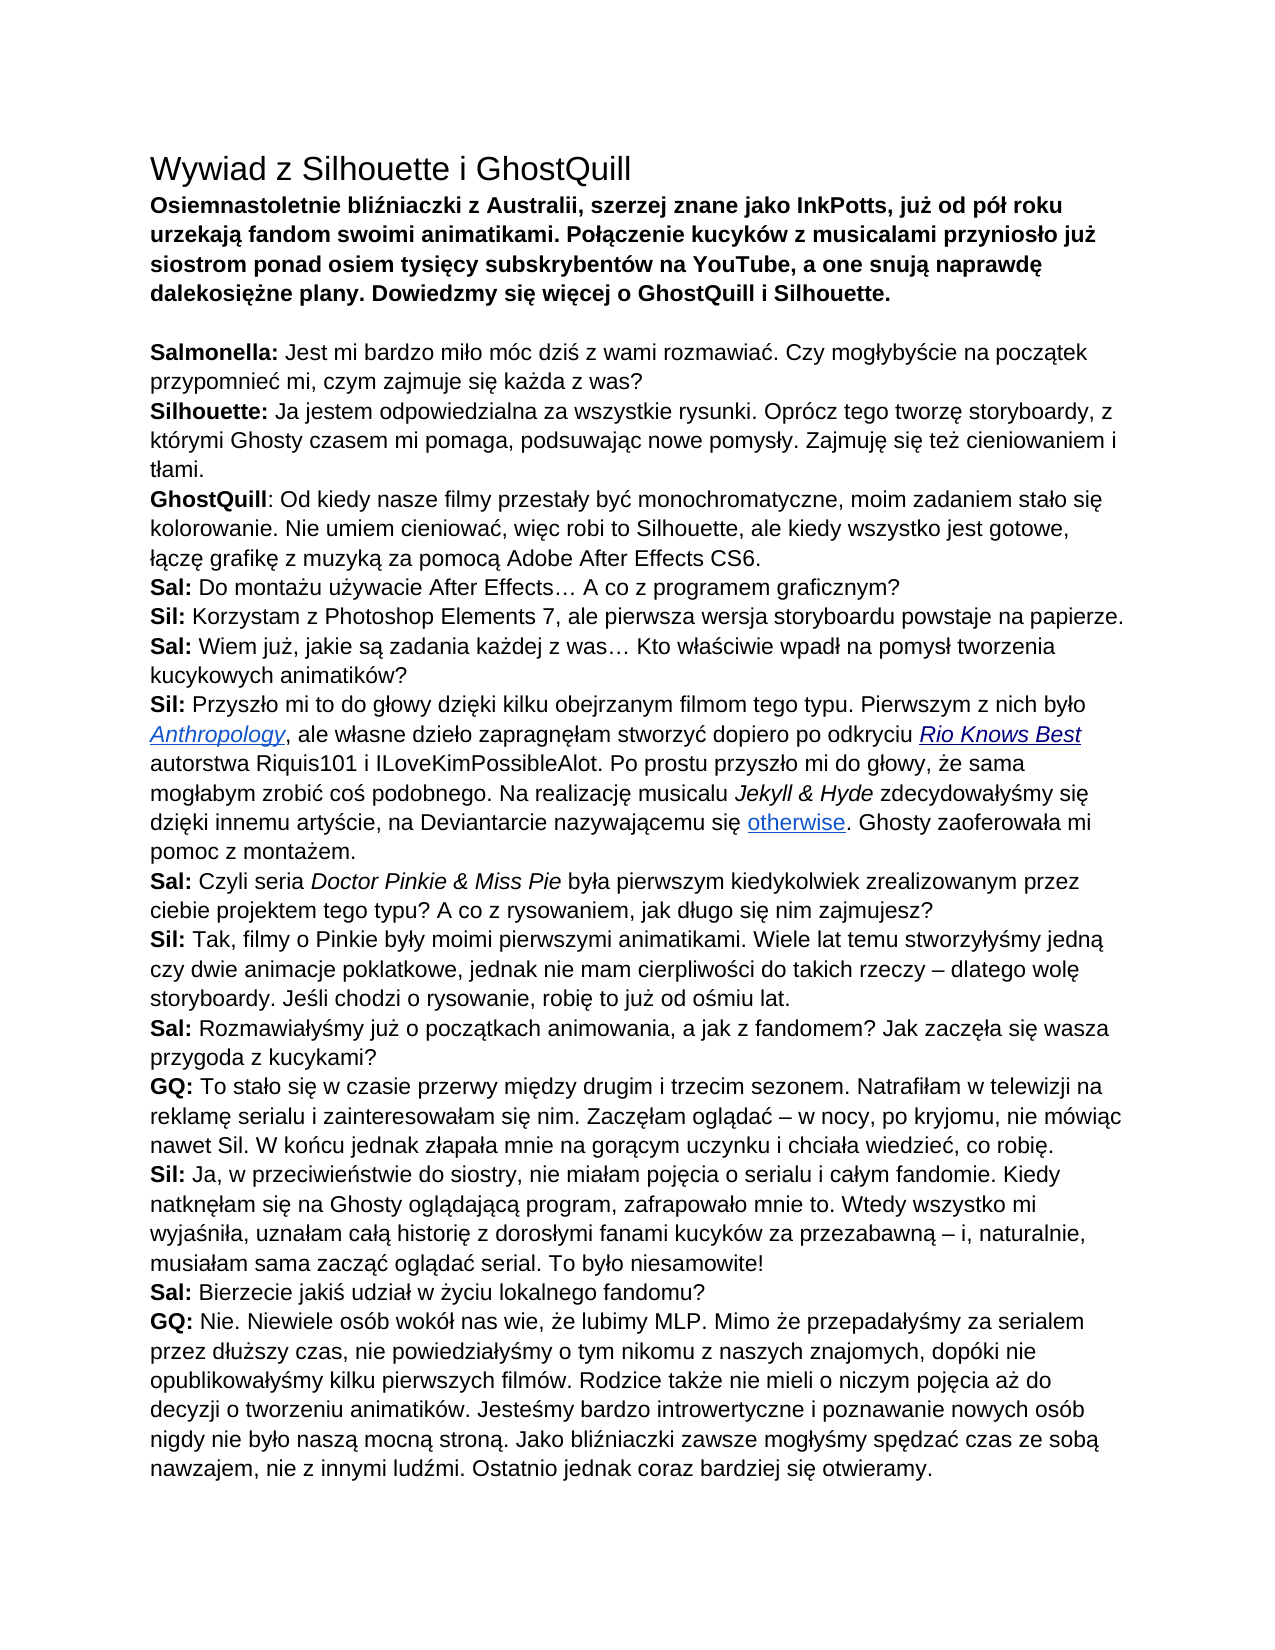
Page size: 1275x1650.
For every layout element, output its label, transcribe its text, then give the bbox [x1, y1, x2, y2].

text GhostQuill: Od kiedy nasze filmy przestały być monochromatyczne, moim zadaniem stało się kolorowanie. Nie umiem cieniować, więc robi to Silhouette, ale kiedy wszystko jest gotowe, łączę grafikę z muzyką za pomocą Adobe After Effects CS6. [150, 487, 1125, 571]
text Sil: Korzystam z Photoshop Elements 7, ale pierwsza wersja storyboardu powstaje na papierze. [150, 604, 1125, 630]
text Sil: Przyszło mi to do głowy dzięki kilku obejrzanym filmom tego typu. Pierwszym z nich było Anthropology, ale własne dzieło zapragnęłam stworzyć dopiero po odkryciu Rio Knows Best autorstwa Riquis101 i ILoveKimPossibleAlot. Po prostu przyszło mi do głowy, że sama mogłabym zrobić coś podobnego. Na realizację musicalu Jekyll & Hyde zdecydowałyśmy się dzięki innemu artyście, na Deviantarcie nazywającemu się otherwise. Ghosty zaoferowała mi pomoc z montażem. [150, 692, 1125, 865]
text GQ: To stało się w czasie przerwy między drugim i trzecim sezonem. Natrafiłam w telewizji na reklamę serialu i zainteresowałam się nim. Zaczęłam oglądać – w nocy, po kryjomu, nie mówiąc nawet Sil. W końcu jednak złapała mnie na gorącym uczynku i chciała wiedzieć, co robię. [150, 1074, 1125, 1158]
text Sal: Do montażu używacie After Effects… A co z programem graficznym? [150, 575, 1125, 600]
text Salmonella: Jest mi bardzo miło móc dziś z wami rozmawiać. Czy mogłybyście na początek przypomnieć mi, czym zajmuje się każda z was? [150, 340, 1125, 395]
text GQ: Nie. Niewiele osób wokół nas wie, że lubimy MLP. Mimo że przepadałyśmy za serialem przez dłuższy czas, nie powiedziałyśmy o tym nikomu z naszych znajomych, dopóki nie opublikowałyśmy kilku pierwszych filmów. Rodzice także nie mieli o niczym pojęcia aż do decyzji o tworzeniu animatików. Jesteśmy bardzo introwertyczne i poznawanie nowych osób nigdy nie było naszą mocną stroną. Jako bliźniaczki zawsze mogłyśmy spędzać czas ze sobą nawzajem, nie z innymi ludźmi. Ostatnio jednak coraz bardziej się otwieramy. [150, 1309, 1125, 1482]
text Sal: Rozmawiałyśmy już o początkach animowania, a jak z fandomem? Jak zaczęła się wasza przygoda z kucykami? [150, 1015, 1125, 1070]
text Osiemnastoletnie bliźniaczki z Australii, szerzej znane jako InkPotts, już od pół roku urzekają fandom swoimi animatikami. Połączenie kucyków z musicalami przyniosło już siostrom ponad osiem tysięcy subskrybentów na YouTube, a one snują naprawdę dalekosiężne plany. Dowiedzmy się więcej o GhostQuill i Silhouette. [150, 193, 1125, 307]
text Silhouette: Ja jestem odpowiedzialna za wszystkie rysunki. Oprócz tego tworzę storyboardy, z którymi Ghosty czasem mi pomaga, podsuwając nowe pomysły. Zajmuję się też cieniowaniem i tłami. [150, 398, 1125, 483]
text Sal: Czyli seria Doctor Pinkie & Miss Pie była pierwszym kiedykolwiek zrealizowanym przez ciebie projektem tego typu? A co z rysowaniem, jak długo się nim zajmujesz? [150, 868, 1125, 923]
text Sal: Bierzecie jakiś udział w życiu lokalnego fandomu? [150, 1280, 1125, 1305]
text Wywiad z Silhouette i GhostQuill [150, 150, 1125, 187]
text Sal: Wiem już, jakie są zadania każdej z was… Kto właściwie wpadł na pomysł tworzenia kucykowych animatików? [150, 633, 1125, 688]
text Sil: Tak, filmy o Pinkie były moimi pierwszymi animatikami. Wiele lat temu stworzyłyśmy jedną czy dwie animacje poklatkowe, jednak nie mam cierpliwości do takich rzeczy – dlatego wolę storyboardy. Jeśli chodzi o rysowanie, robię to już od ośmiu lat. [150, 927, 1125, 1012]
text Sil: Ja, w przeciwieństwie do siostry, nie miałam pojęcia o serialu i całym fandomie. Kiedy natknęłam się na Ghosty oglądającą program, zafrapowało mnie to. Wtedy wszystko mi wyjaśniła, uznałam całą historię z dorosłymi fanami kucyków za przezabawną – i, naturalnie, musiałam sama zacząć oglądać serial. To było niesamowite! [150, 1162, 1125, 1276]
